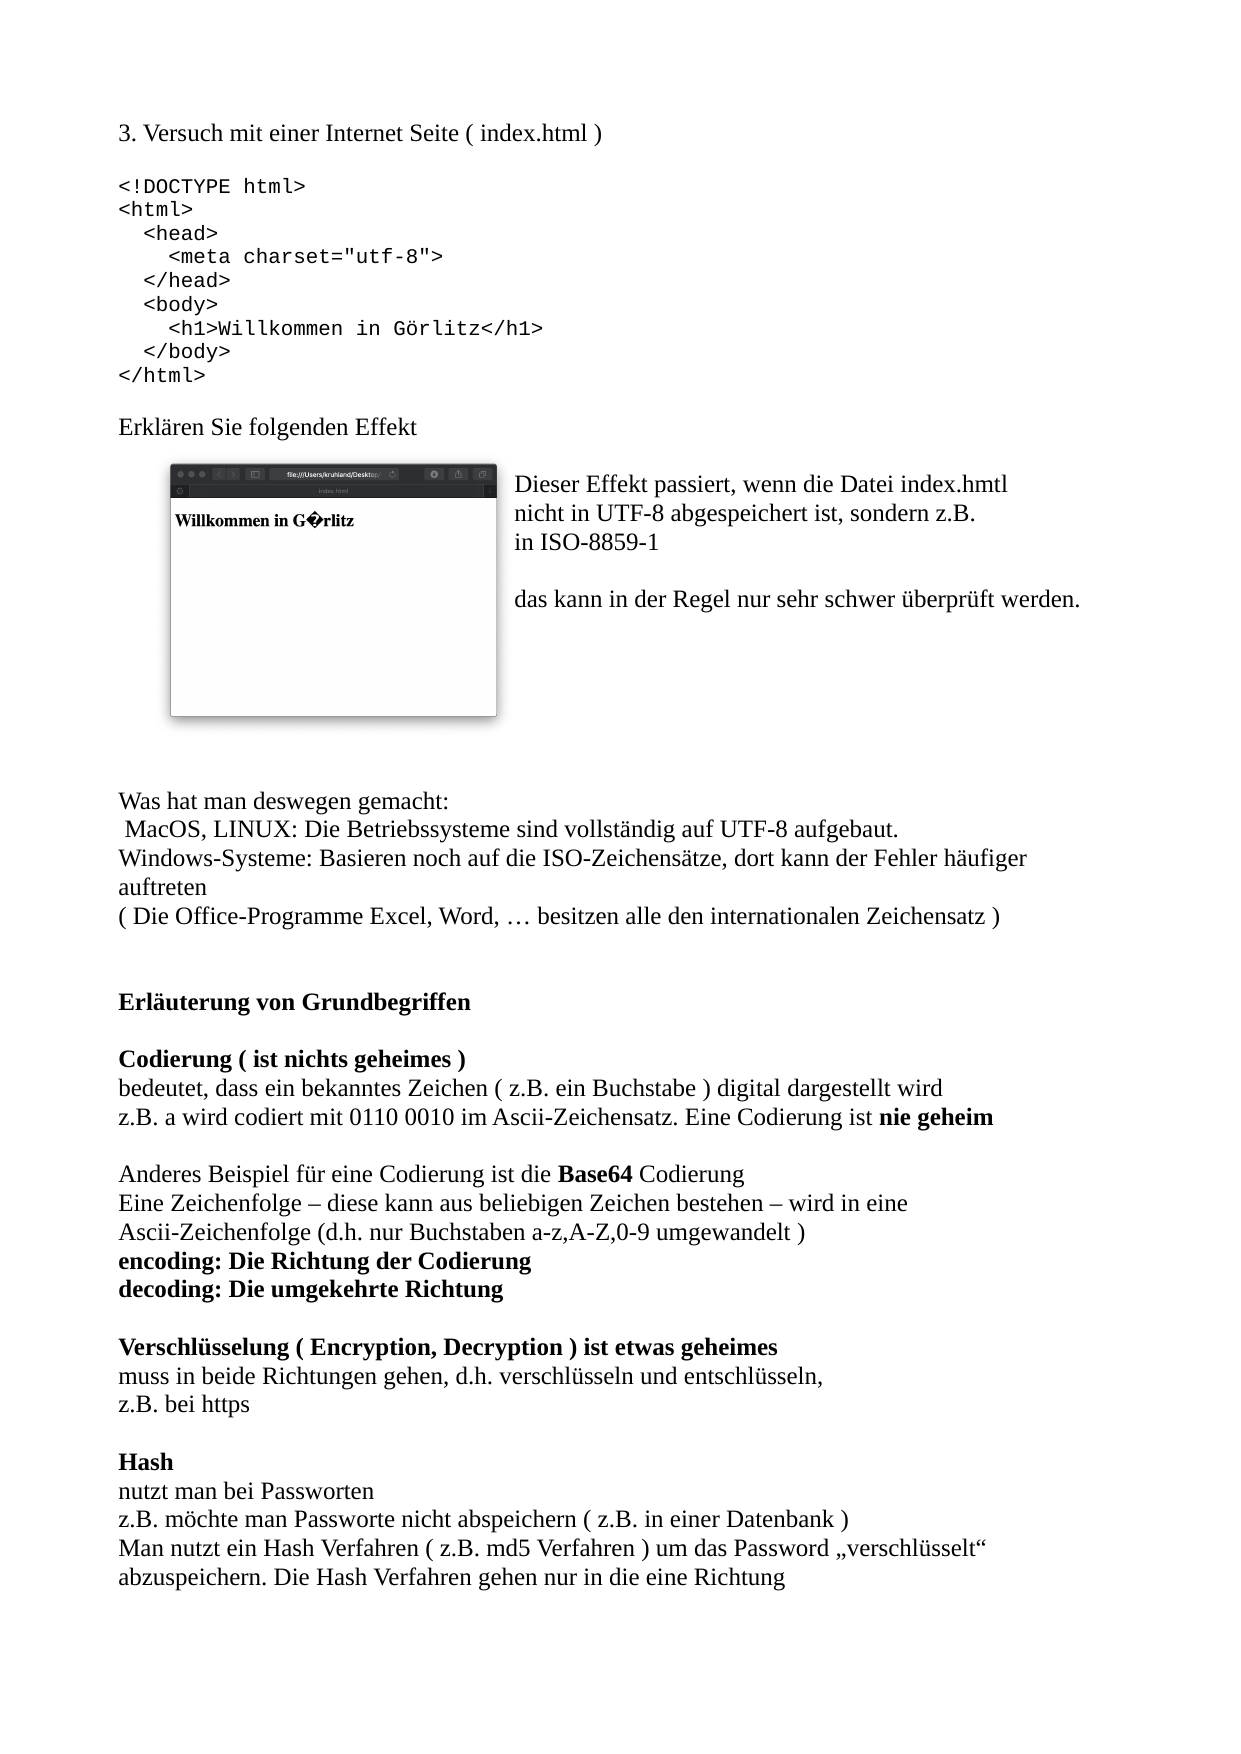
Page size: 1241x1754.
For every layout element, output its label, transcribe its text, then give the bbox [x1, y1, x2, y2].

text Was hat man deswegen gemacht: [118, 786, 1122, 814]
text nicht in UTF-8 abgespeichert ist, sondern z.B. [514, 498, 1122, 527]
text ( Die Office-Programme Excel, Word, … besitzen alle den internationalen Zeichensatz ) [118, 901, 1122, 929]
text Eine Zeichenfolge – diese kann aus beliebigen Zeichen bestehen – wird in eine [118, 1188, 1122, 1217]
text [118, 527, 152, 556]
text decoding: Die umgekehrte Richtung [118, 1274, 1122, 1303]
text Codierung ( ist nichts geheimes ) [118, 1044, 1122, 1073]
text in ISO-8859-1 [514, 527, 1122, 556]
text z.B. bei https [118, 1389, 1122, 1418]
text 3. Versuch mit einer Internet Seite ( index.html ) [118, 118, 1122, 147]
text <meta charset="utf-8"> [118, 247, 1122, 270]
text Hash [118, 1447, 1122, 1476]
text <html> [118, 199, 1122, 223]
text muss in beide Richtungen gehen, d.h. verschlüsseln und entschlüsseln, [118, 1361, 1122, 1389]
text </head> [118, 270, 1122, 294]
text z.B. a wird codiert mit 0110 0010 im Ascii-Zeichensatz. Eine Codierung ist nie geheim [118, 1102, 1122, 1131]
text Ascii-Zeichenfolge (d.h. nur Buchstaben a-z,A-Z,0-9 umgewandelt ) [118, 1217, 1122, 1246]
picture [152, 451, 514, 739]
text </body> [118, 341, 1122, 365]
text [118, 469, 152, 498]
text das kann in der Regel nur sehr schwer überprüft werden. [514, 584, 1122, 613]
text <body> [118, 294, 1122, 317]
text <h1>Willkommen in Görlitz</h1> [118, 317, 1122, 341]
text encoding: Die Richtung der Codierung [118, 1246, 1122, 1274]
text </html> [118, 365, 1122, 388]
text z.B. möchte man Passworte nicht abspeichern ( z.B. in einer Datenbank ) [118, 1504, 1122, 1533]
text Verschlüsselung ( Encryption, Decryption ) ist etwas geheimes [118, 1332, 1122, 1361]
text nutzt man bei Passworten [118, 1476, 1122, 1504]
text Windows-Systeme: Basieren noch auf die ISO-Zeichensätze, dort kann der Fehler häufiger auftreten [118, 843, 1122, 901]
text MacOS, LINUX: Die Betriebssysteme sind vollständig auf UTF-8 aufgebaut. [118, 814, 1122, 843]
text Anderes Beispiel für eine Codierung ist die Base64 Codierung [118, 1159, 1122, 1188]
text <!DOCTYPE html> [118, 176, 1122, 199]
text bedeutet, dass ein bekanntes Zeichen ( z.B. ein Buchstabe ) digital dargestellt wird [118, 1073, 1122, 1102]
text Man nutzt ein Hash Verfahren ( z.B. md5 Verfahren ) um das Password „verschlüsselt“ abzuspeichern. Die Hash Verfahren gehen nur in die eine Richtung [118, 1533, 1122, 1591]
text Erklären Sie folgenden Effekt [118, 412, 1122, 441]
text <head> [118, 223, 1122, 247]
text [118, 498, 152, 527]
text Erläuterung von Grundbegriffen [118, 987, 1122, 1016]
text Dieser Effekt passiert, wenn die Datei index.hmtl [514, 469, 1122, 498]
